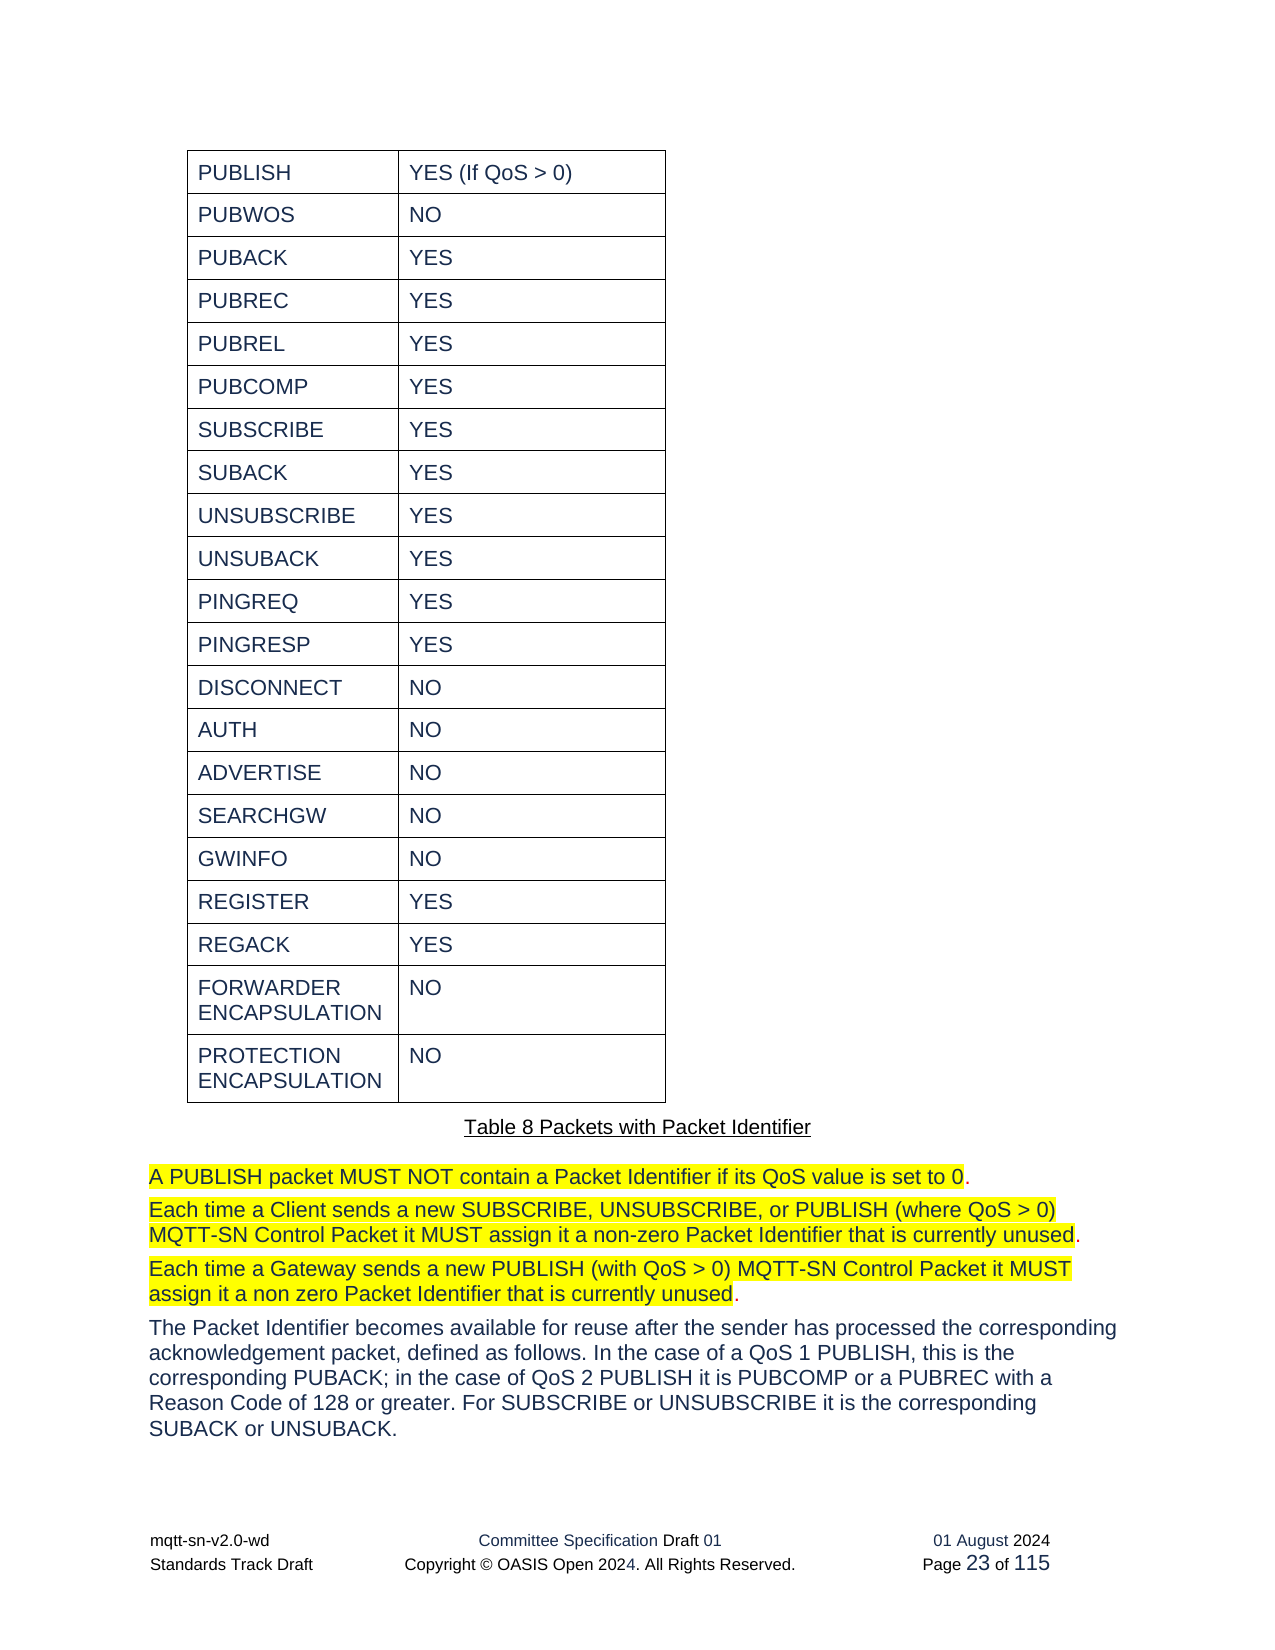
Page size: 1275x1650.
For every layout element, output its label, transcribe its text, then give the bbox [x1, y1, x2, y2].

table_cell NO [399, 666, 665, 708]
table_cell YES [399, 494, 665, 536]
table_cell UNSUBACK [188, 537, 398, 579]
text A PUBLISH packet MUST NOT contain a Packet Identifier if its QoS value is set to 0. [970, 1164, 1124, 1189]
table_cell YES [399, 451, 665, 493]
table_cell REGACK [188, 924, 398, 965]
table_cell NO [399, 752, 665, 794]
table_cell YES [399, 237, 665, 279]
table_cell YES (If QoS > 0) [399, 151, 665, 193]
table_cell SUBACK [188, 451, 398, 493]
table_cell SEARCHGW [188, 795, 398, 837]
text A PUBLISH packet MUST NOT contain a Packet Identifier if its QoS value is set to 0. [148, 1164, 964, 1189]
table_cell YES [399, 409, 665, 450]
table_cell SUBSCRIBE [188, 409, 398, 450]
table_cell YES [399, 580, 665, 622]
table_cell PINGREQ [188, 580, 398, 622]
table_cell YES [399, 280, 665, 322]
table_cell ADVERTISE [188, 752, 398, 794]
table_cell PUBACK [188, 237, 398, 279]
table_cell PUBCOMP [188, 366, 398, 407]
table_cell PUBWOS [188, 194, 398, 236]
table_cell NO [399, 795, 665, 837]
table_cell NO [399, 1035, 665, 1102]
table_cell NO [399, 194, 665, 236]
table_cell REGISTER [188, 881, 398, 922]
text Each time a Gateway sends a new PUBLISH (with QoS > 0) MQTT-SN Control Packet it MUST assign it a non zero Packet Identifier that is currently unused. [148, 1256, 1124, 1306]
text Table 8 Packets with Packet Identifier [150, 1115, 1125, 1139]
table_cell GWINFO [188, 838, 398, 879]
table_cell NO [399, 709, 665, 751]
table_cell AUTH [188, 709, 398, 751]
table_cell PUBREL [188, 323, 398, 364]
table_cell UNSUBSCRIBE [188, 494, 398, 536]
table_cell PROTECTION ENCAPSULATION [188, 1035, 398, 1102]
table_cell YES [399, 537, 665, 579]
table_cell YES [399, 881, 665, 922]
table_cell PUBREC [188, 280, 398, 322]
table_cell DISCONNECT [188, 666, 398, 708]
table_cell NO [399, 838, 665, 879]
table_cell YES [399, 323, 665, 364]
table_cell PUBLISH [188, 151, 398, 193]
table_cell PINGRESP [188, 623, 398, 665]
text The Packet Identifier becomes available for reuse after the sender has processed the corresponding acknowledgement packet, defined as follows. In the case of a QoS 1 PUBLISH, this is the corresponding PUBACK; in the case of QoS 2 PUBLISH it is PUBCOMP or a PUBREC with a Reason Code of 128 or greater. For SUBSCRIBE or UNSUBSCRIBE it is the corresponding SUBACK or UNSUBACK. [148, 1315, 1124, 1441]
table_cell FORWARDER ENCAPSULATION [188, 966, 398, 1033]
table_cell YES [399, 924, 665, 965]
table_cell YES [399, 623, 665, 665]
table_cell YES [399, 366, 665, 407]
table_cell NO [399, 966, 665, 1033]
text Each time a Client sends a new SUBSCRIBE, UNSUBSCRIBE, or PUBLISH (where QoS > 0) MQTT-SN Control Packet it MUST assign it a non-zero Packet Identifier that is currently unused. [148, 1197, 1124, 1248]
